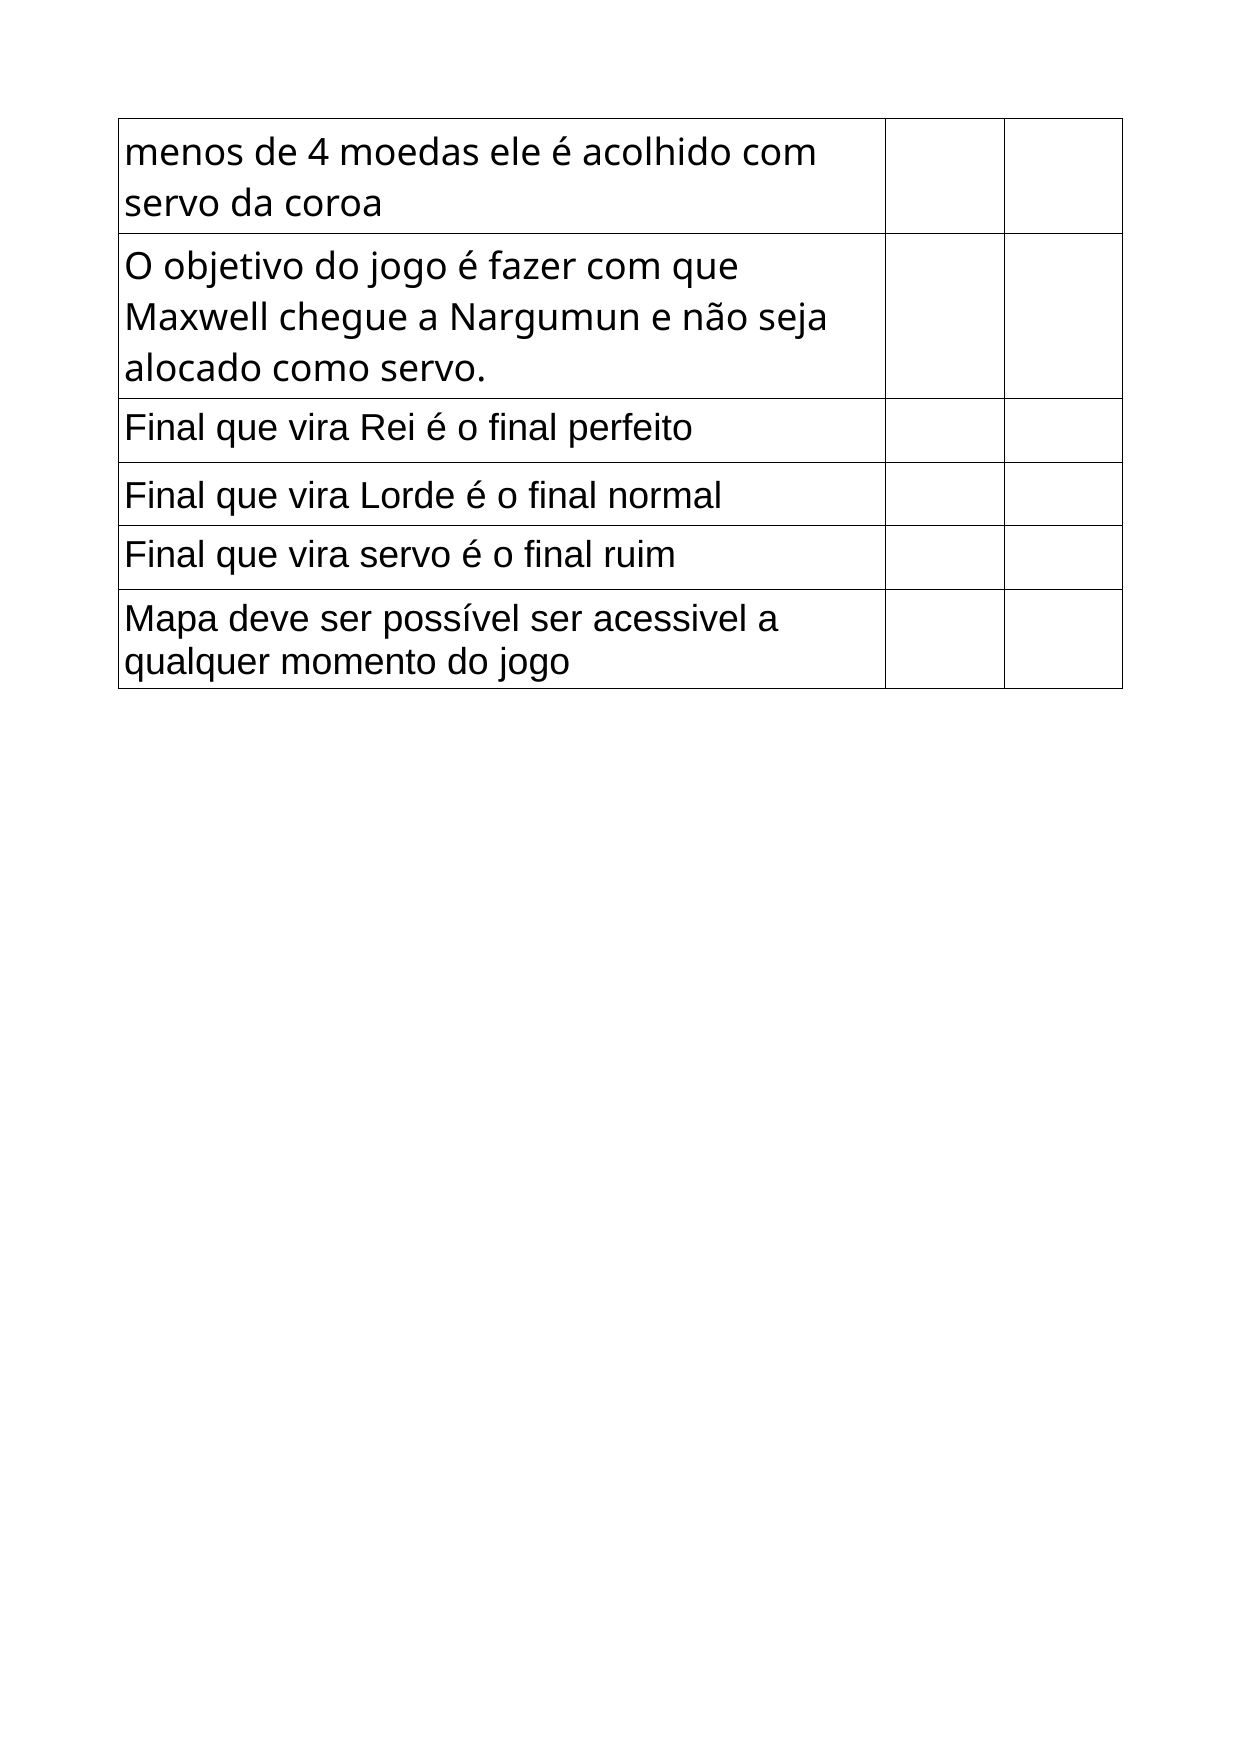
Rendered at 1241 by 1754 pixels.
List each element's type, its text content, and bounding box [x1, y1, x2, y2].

table_cell Final que vira Lorde é o final normal [119, 463, 885, 525]
table_cell [1005, 463, 1122, 525]
table_cell [886, 399, 1004, 462]
table_cell Mapa deve ser possível ser acessivel a qualquer momento do jogo [119, 590, 885, 688]
table_cell [1005, 234, 1122, 398]
table_cell [886, 590, 1004, 688]
table_cell [1005, 399, 1122, 462]
table_cell [886, 234, 1004, 398]
table_cell menos de 4 moedas ele é acolhido com servo da coroa [119, 119, 885, 233]
table_cell O objetivo do jogo é fazer com que Maxwell chegue a Nargumun e não seja alocado como servo. [119, 234, 885, 398]
table_cell [886, 119, 1004, 233]
table_cell [1005, 119, 1122, 233]
table_cell [1005, 526, 1122, 589]
table_cell [1005, 590, 1122, 688]
table_cell [886, 526, 1004, 589]
table_cell [886, 463, 1004, 525]
table_cell Final que vira Rei é o final perfeito [119, 399, 885, 462]
table_cell Final que vira servo é o final ruim [119, 526, 885, 589]
